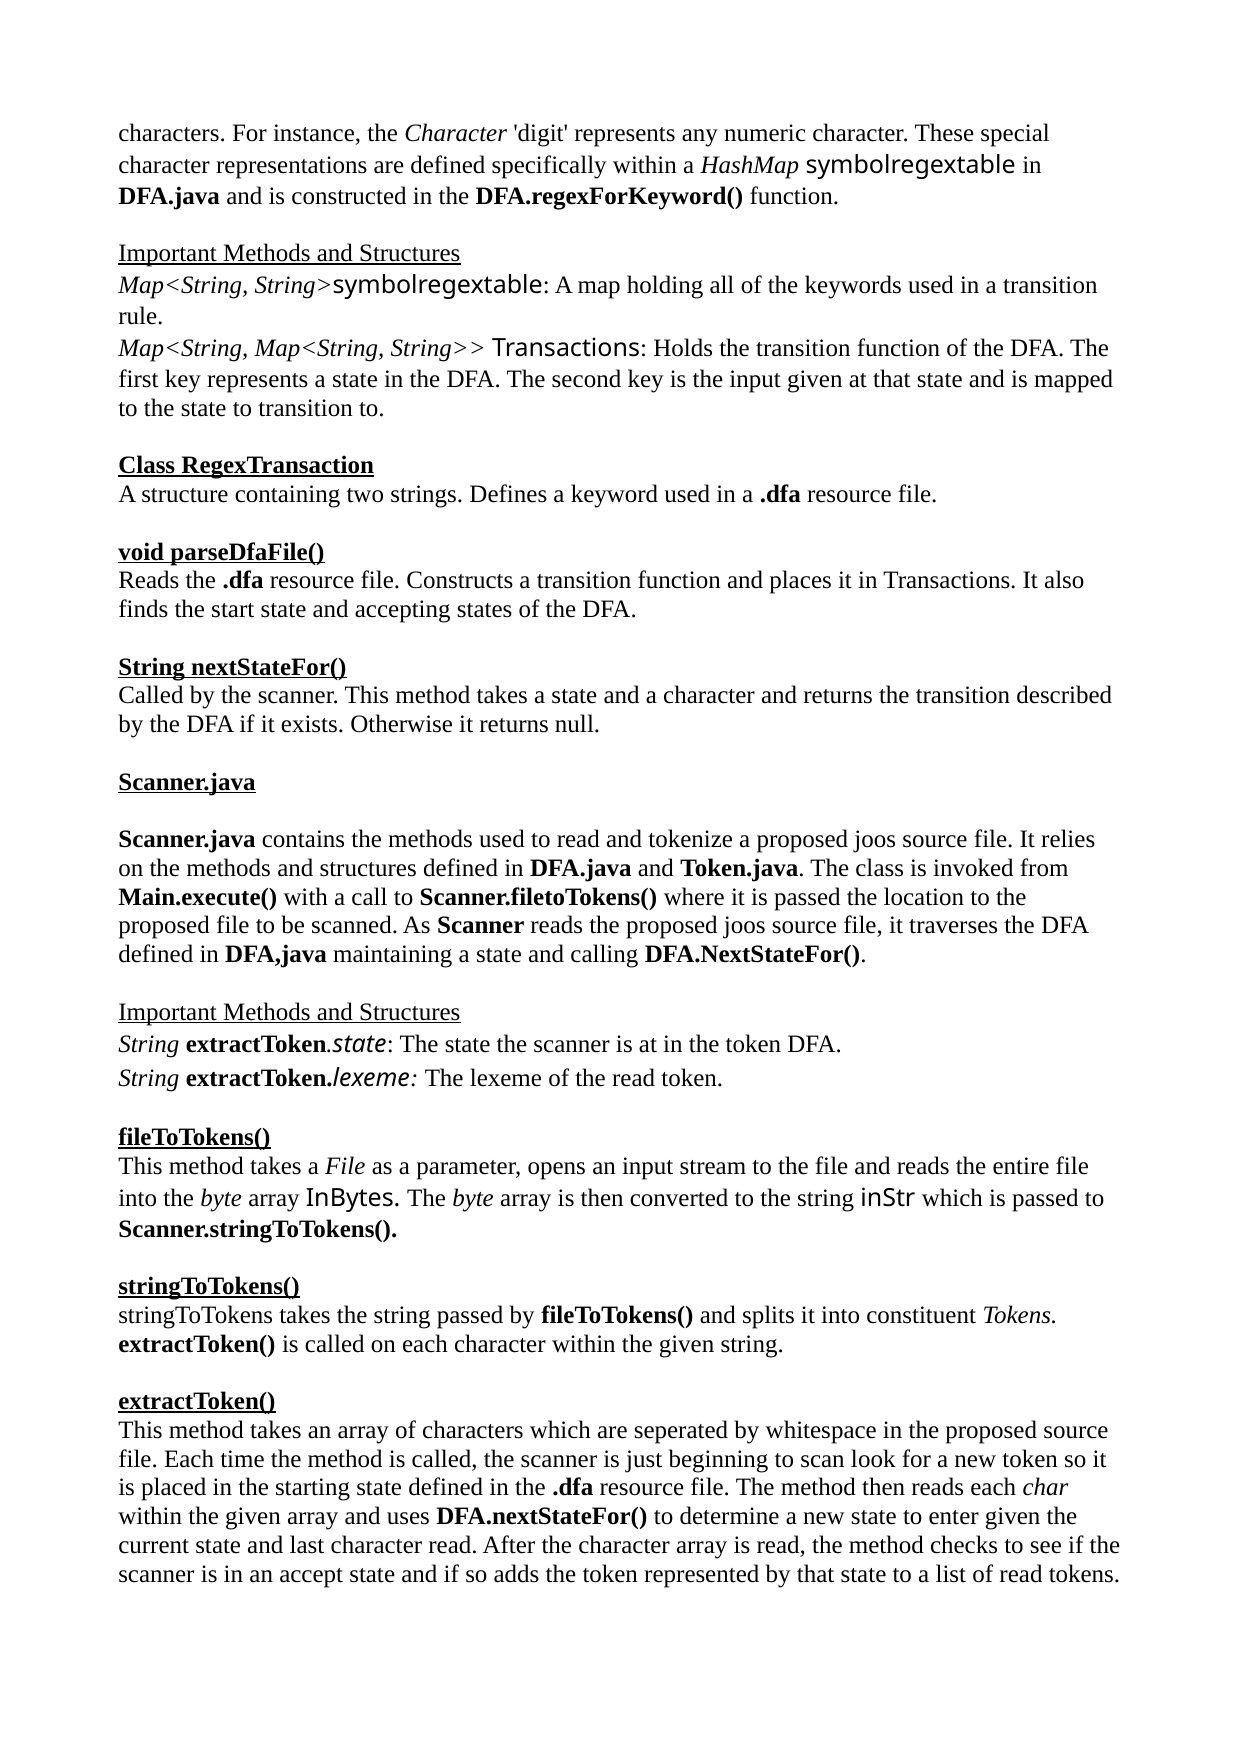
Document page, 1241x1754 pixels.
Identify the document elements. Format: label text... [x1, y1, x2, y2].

text Map<String, String>symbolregextable: A map holding all of the keywords used in a transition rule. [118, 267, 1122, 330]
text characters. For instance, the Character 'digit' represents any numeric character. These special character representations are defined specifically within a HashMap symbolregextable in DFA.java and is constructed in the DFA.regexForKeyword() function. [118, 118, 1122, 210]
text This method takes an array of characters which are seperated by whitespace in the proposed source file. Each time the method is called, the scanner is just beginning to scan look for a new token so it is placed in the starting state defined in the .dfa resource file. The method then reads each char within the given array and uses DFA.nextStateFor() to determine a new state to enter given the current state and last character read. After the character array is read, the method checks to see if the scanner is in an accept state and if so adds the token represented by that state to a list of read tokens. [118, 1415, 1122, 1587]
text stringToTokens takes the string passed by fileToTokens() and splits it into constituent Tokens. extractToken() is called on each character within the given string. [118, 1300, 1122, 1357]
text Map<String, Map<String, String>> Transactions: Holds the transition function of the DFA. The first key represents a state in the DFA. The second key is the input given at that state and is mapped to the state to transition to. [118, 330, 1122, 422]
text String extractToken.state: The state the scanner is at in the token DFA. [118, 1025, 1122, 1059]
text String extractToken.lexeme: The lexeme of the read token. [118, 1059, 1122, 1093]
text Scanner.java contains the methods used to read and tokenize a proposed joos source file. It relies on the methods and structures defined in DFA.java and Token.java. The class is invoked from Main.execute() with a call to Scanner.filetoTokens() where it is passed the location to the proposed file to be scanned. As Scanner reads the proposed joos source file, it traverses the DFA defined in DFA,java maintaining a state and calling DFA.NextStateFor(). [118, 824, 1122, 968]
text This method takes a File as a parameter, opens an input stream to the file and reads the entire file into the byte array InBytes. The byte array is then converted to the string inStr which is passed to Scanner.stringToTokens(). [118, 1151, 1122, 1242]
text fileToTokens() [118, 1122, 1122, 1151]
text Reads the .dfa resource file. Constructs a transition function and places it in Transactions. It also finds the start state and accepting states of the DFA. [118, 565, 1122, 623]
text extractToken() [118, 1386, 1122, 1415]
text void parseDfaFile() [118, 537, 1122, 565]
text Scanner.java [118, 767, 1122, 795]
text stringToTokens() [118, 1271, 1122, 1300]
text Called by the scanner. This method takes a state and a character and returns the transition described by the DFA if it exists. Otherwise it returns null. [118, 680, 1122, 738]
text A structure containing two strings. Defines a keyword used in a .dfa resource file. [118, 479, 1122, 508]
text Important Methods and Structures [118, 238, 1122, 267]
text Important Methods and Structures [118, 997, 1122, 1025]
text String nextStateFor() [118, 652, 1122, 680]
text Class RegexTransaction [118, 450, 1122, 479]
